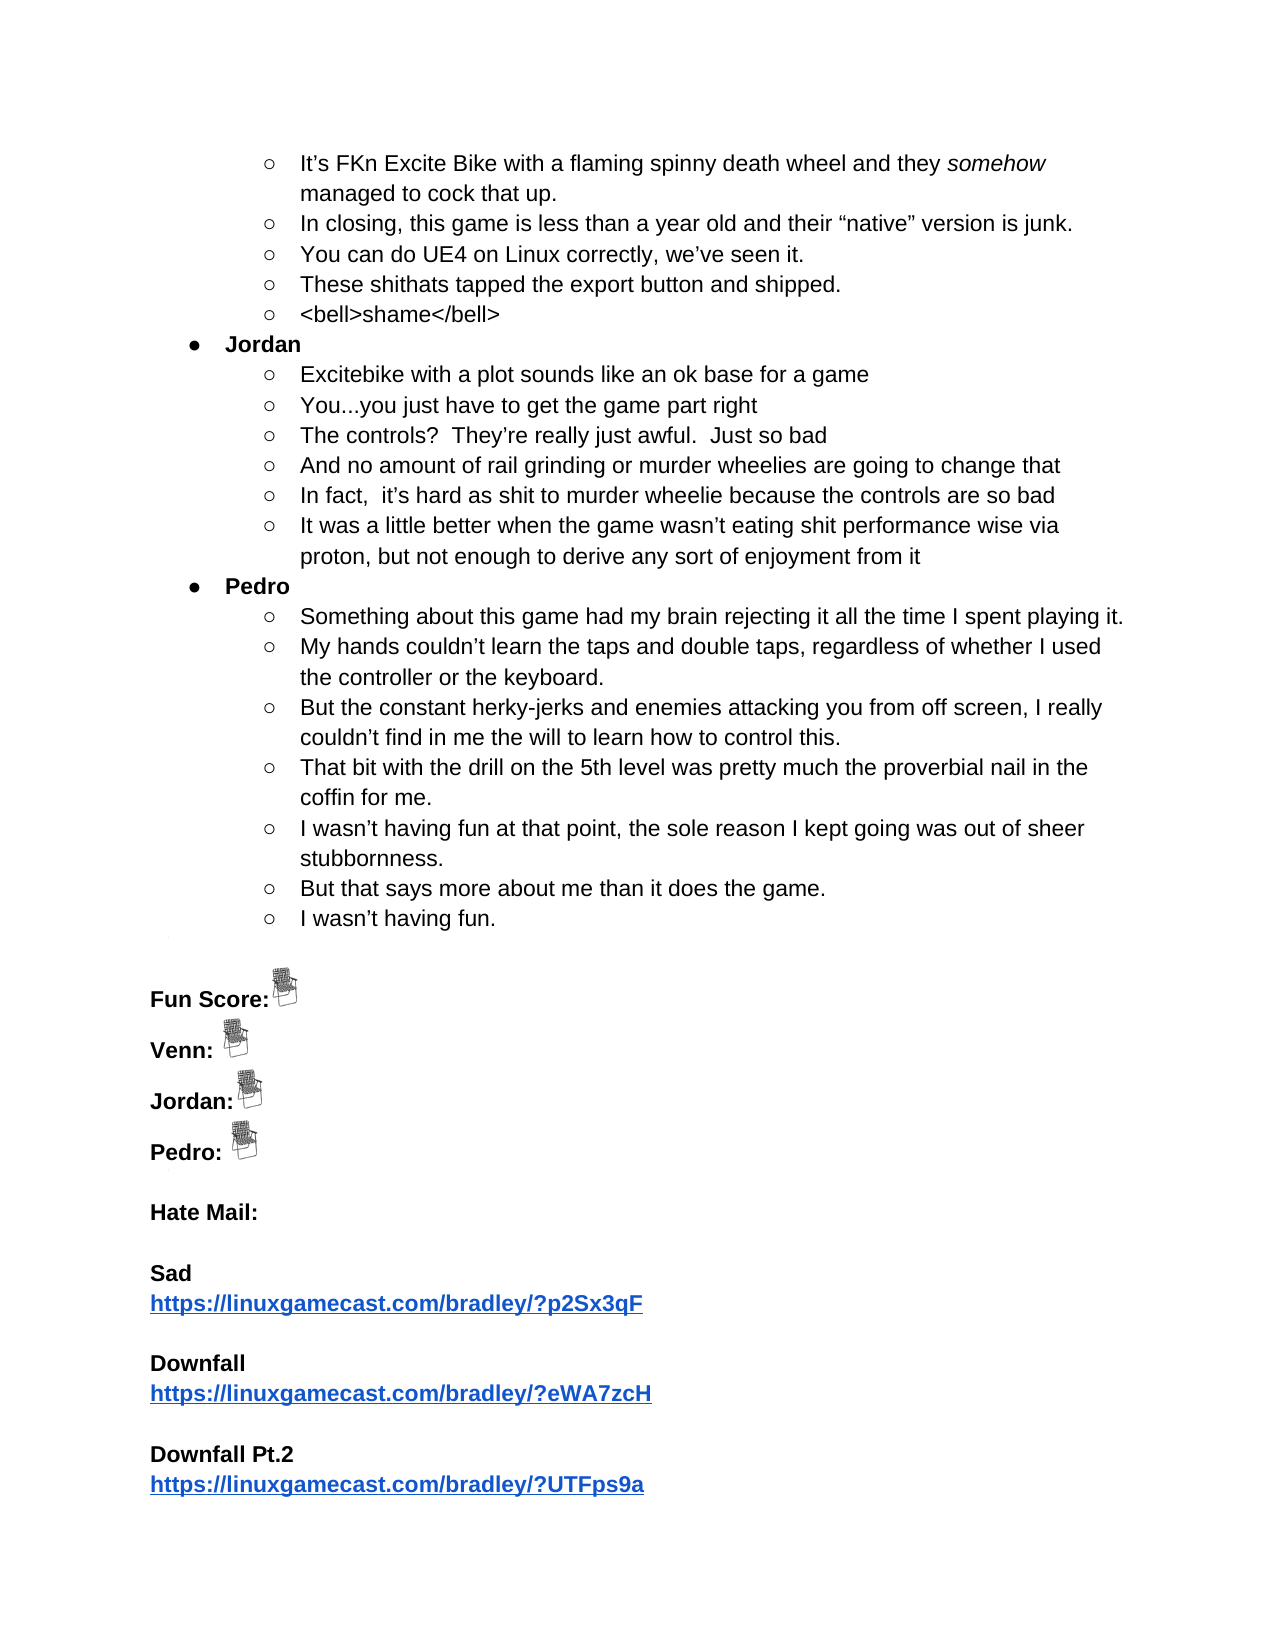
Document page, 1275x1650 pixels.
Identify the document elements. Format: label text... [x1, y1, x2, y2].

picture [220, 1016, 252, 1059]
list But that says more about me than it does the game. [262, 875, 1125, 901]
text Sad [150, 1259, 1125, 1286]
picture [228, 1118, 261, 1161]
text Jordan: Pedro: [150, 1067, 1125, 1165]
list Something about this game had my brain rejecting it all the time I spent playing it. [262, 603, 1125, 629]
text Venn: [150, 1016, 1125, 1063]
list You can do UE4 on Linux correctly, we’ve seen it. [262, 241, 1125, 267]
text https://linuxgamecast.com/bradley/?p2Sx3qF [150, 1290, 1125, 1316]
list My hands couldn’t learn the taps and double taps, regardless of whether I used the controller or the keyboard. [262, 633, 1125, 690]
text Downfall [150, 1350, 1125, 1377]
list Excitebike with a plot sounds like an ok base for a game [262, 361, 1125, 388]
text https://linuxgamecast.com/bradley/?UTFps9a [150, 1471, 1125, 1497]
list And no amount of rail grinding or murder wheelies are going to change that [262, 452, 1125, 478]
list The controls? They’re really just awful. Just so bad [262, 422, 1125, 448]
list It was a little better when the game wasn’t eating shit performance wise via proton, but not enough to derive any sort of enjoyment from it [262, 512, 1125, 569]
picture [269, 965, 301, 1008]
list Jordan [187, 331, 1125, 358]
list In closing, this game is less than a year old and their “native” version is junk. [262, 210, 1125, 237]
list I wasn’t having fun. [262, 905, 1125, 932]
list These shithats tapped the export button and shipped. [262, 271, 1125, 297]
list But the constant herky-jerks and enemies attacking you from off screen, I really couldn’t find in me the will to learn how to control this. [262, 694, 1125, 750]
list It’s FKn Excite Bike with a flaming spinny death wheel and they somehow managed to cock that up. [262, 150, 1125, 207]
list I wasn’t having fun at that point, the sole reason I kept going was out of sheer stubbornness. [262, 814, 1125, 871]
list Pedro [187, 573, 1125, 599]
text Fun Score: [150, 966, 1125, 1013]
text Downfall Pt.2 [150, 1441, 1125, 1467]
picture [234, 1067, 266, 1110]
list <bell>shame</bell> [262, 301, 1125, 327]
text Hate Mail: [150, 1199, 1125, 1226]
list In fact, it’s hard as shit to murder wheelie because the controls are so bad [262, 482, 1125, 509]
list You...you just have to get the game part right [262, 392, 1125, 418]
text https://linuxgamecast.com/bradley/?eWA7zcH [150, 1380, 1125, 1407]
list That bit with the drill on the 5th level was pretty much the proverbial nail in the coffin for me. [262, 754, 1125, 811]
